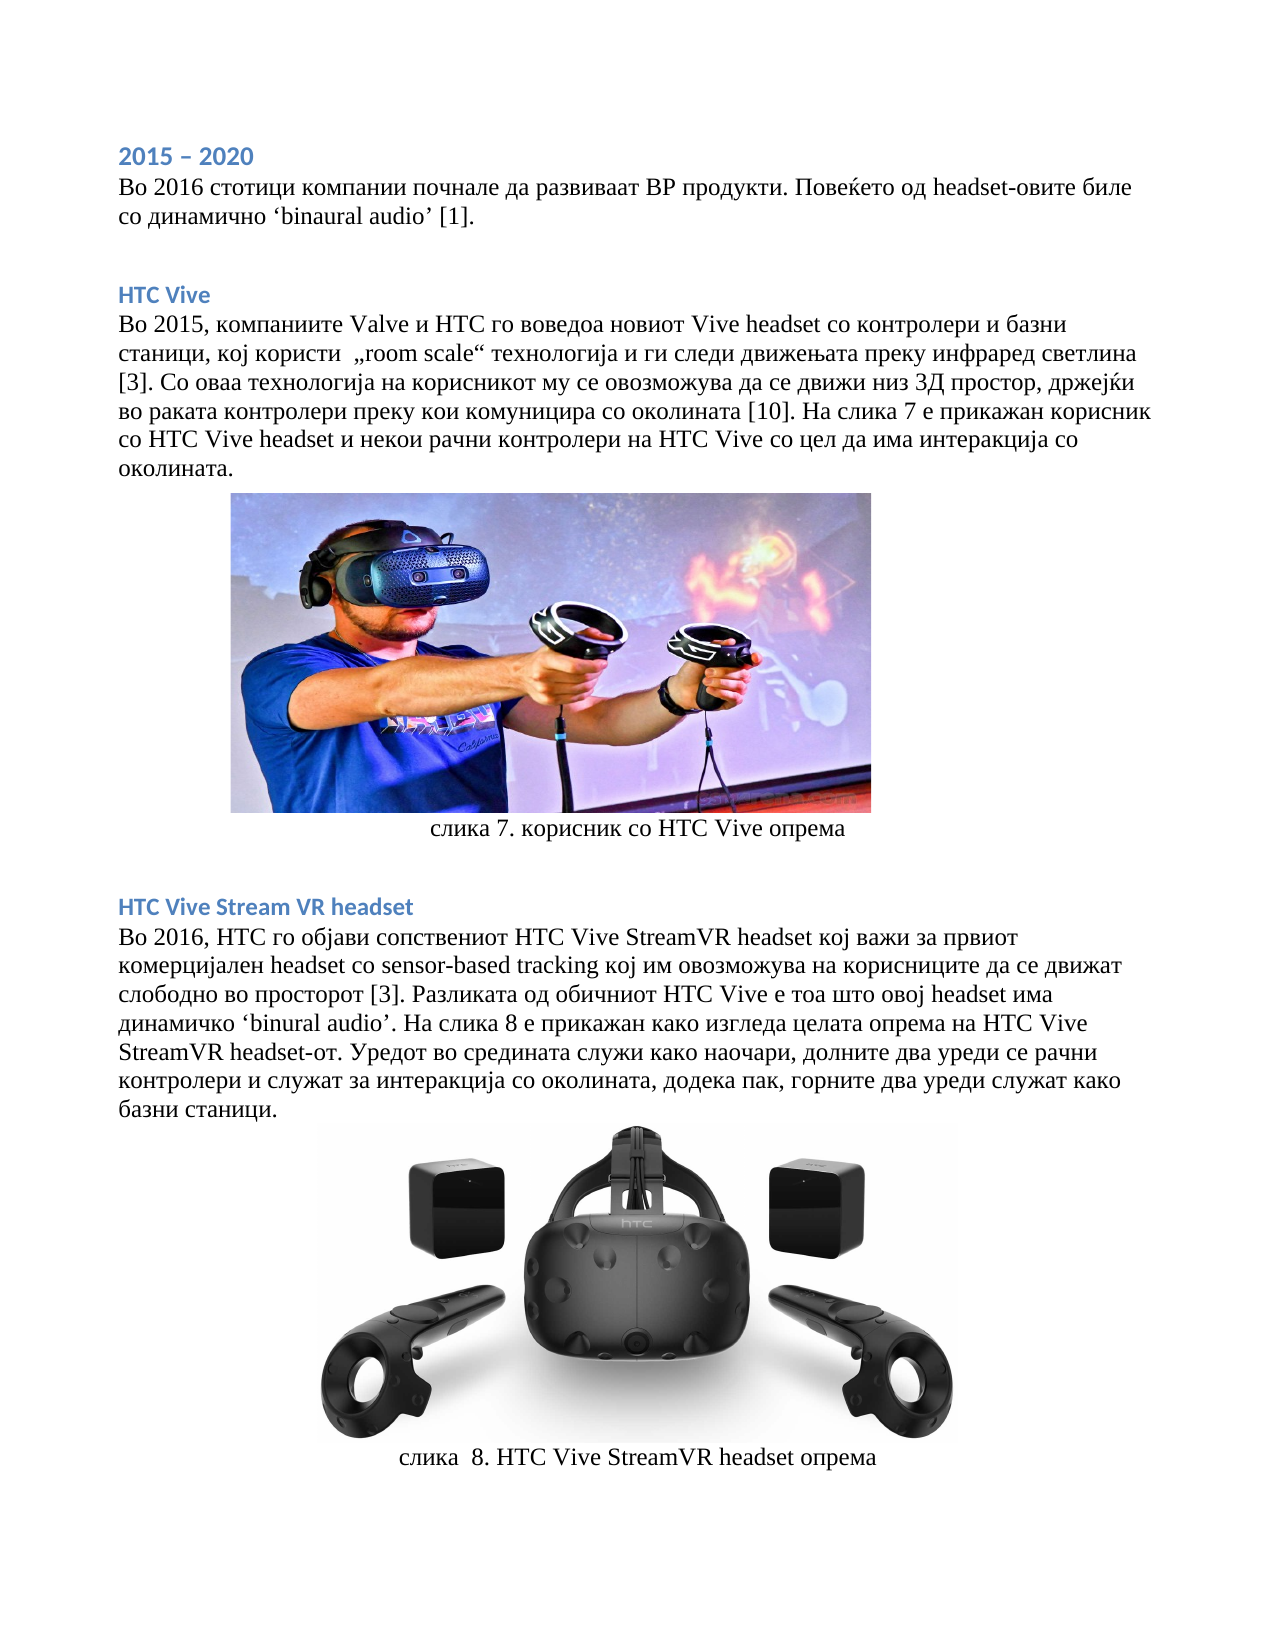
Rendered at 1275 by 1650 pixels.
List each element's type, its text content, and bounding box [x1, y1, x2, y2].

subtitle HTC Vive Stream VR headset [118, 891, 1157, 922]
text слика 7. корисник со HTC Vive опрема [118, 482, 1157, 842]
subtitle 2015 – 2020 [118, 139, 1157, 172]
text Во 2016 стотици компании почнале да развиваат ВР продукти. Повеќето од headset-овите биле со динамично ‘binaural audio’ [1]. [118, 172, 1157, 229]
picture [317, 1123, 958, 1443]
subtitle HTC Vive [118, 279, 1157, 309]
text Во 2016, HTC го објави сопствениот HTC Vive StreamVR headset кој важи за првиот комерцијален headset со sensor-based tracking кој им овозможува на корисниците да се движат слободно во просторот [3]. Разликата од обичниот HTC Vive е тоа што овој headset има динамичко ‘binural audio’. На слика 8 е прикажан како изгледа целата опрема на HTC Vive StreamVR headset-от. Уредот во средината служи како наочари, долните два уреди се рачни контролери и служат за интеракција со околината, додека пак, горните два уреди служат како базни станици. [118, 922, 1157, 1123]
picture [230, 493, 872, 813]
text слика 8. HTC Vive StreamVR headset опрема [118, 1123, 1157, 1471]
text Во 2015, компаниите Valve и HTC го воведоа новиот Vive headset со контролери и базни станици, кој користи „room scale“ технологија и ги следи движењата преку инфраред светлина [3]. Со оваа технологија на корисникот му се овозможува да се движи низ 3Д простор, држејќи во раката контролери преку кои комуницира со околината [10]. На слика 7 е прикажан корисник со HTC Vive headset и некои рачни контролери на HTC Vive со цел да има интеракција со околината. [118, 309, 1157, 482]
